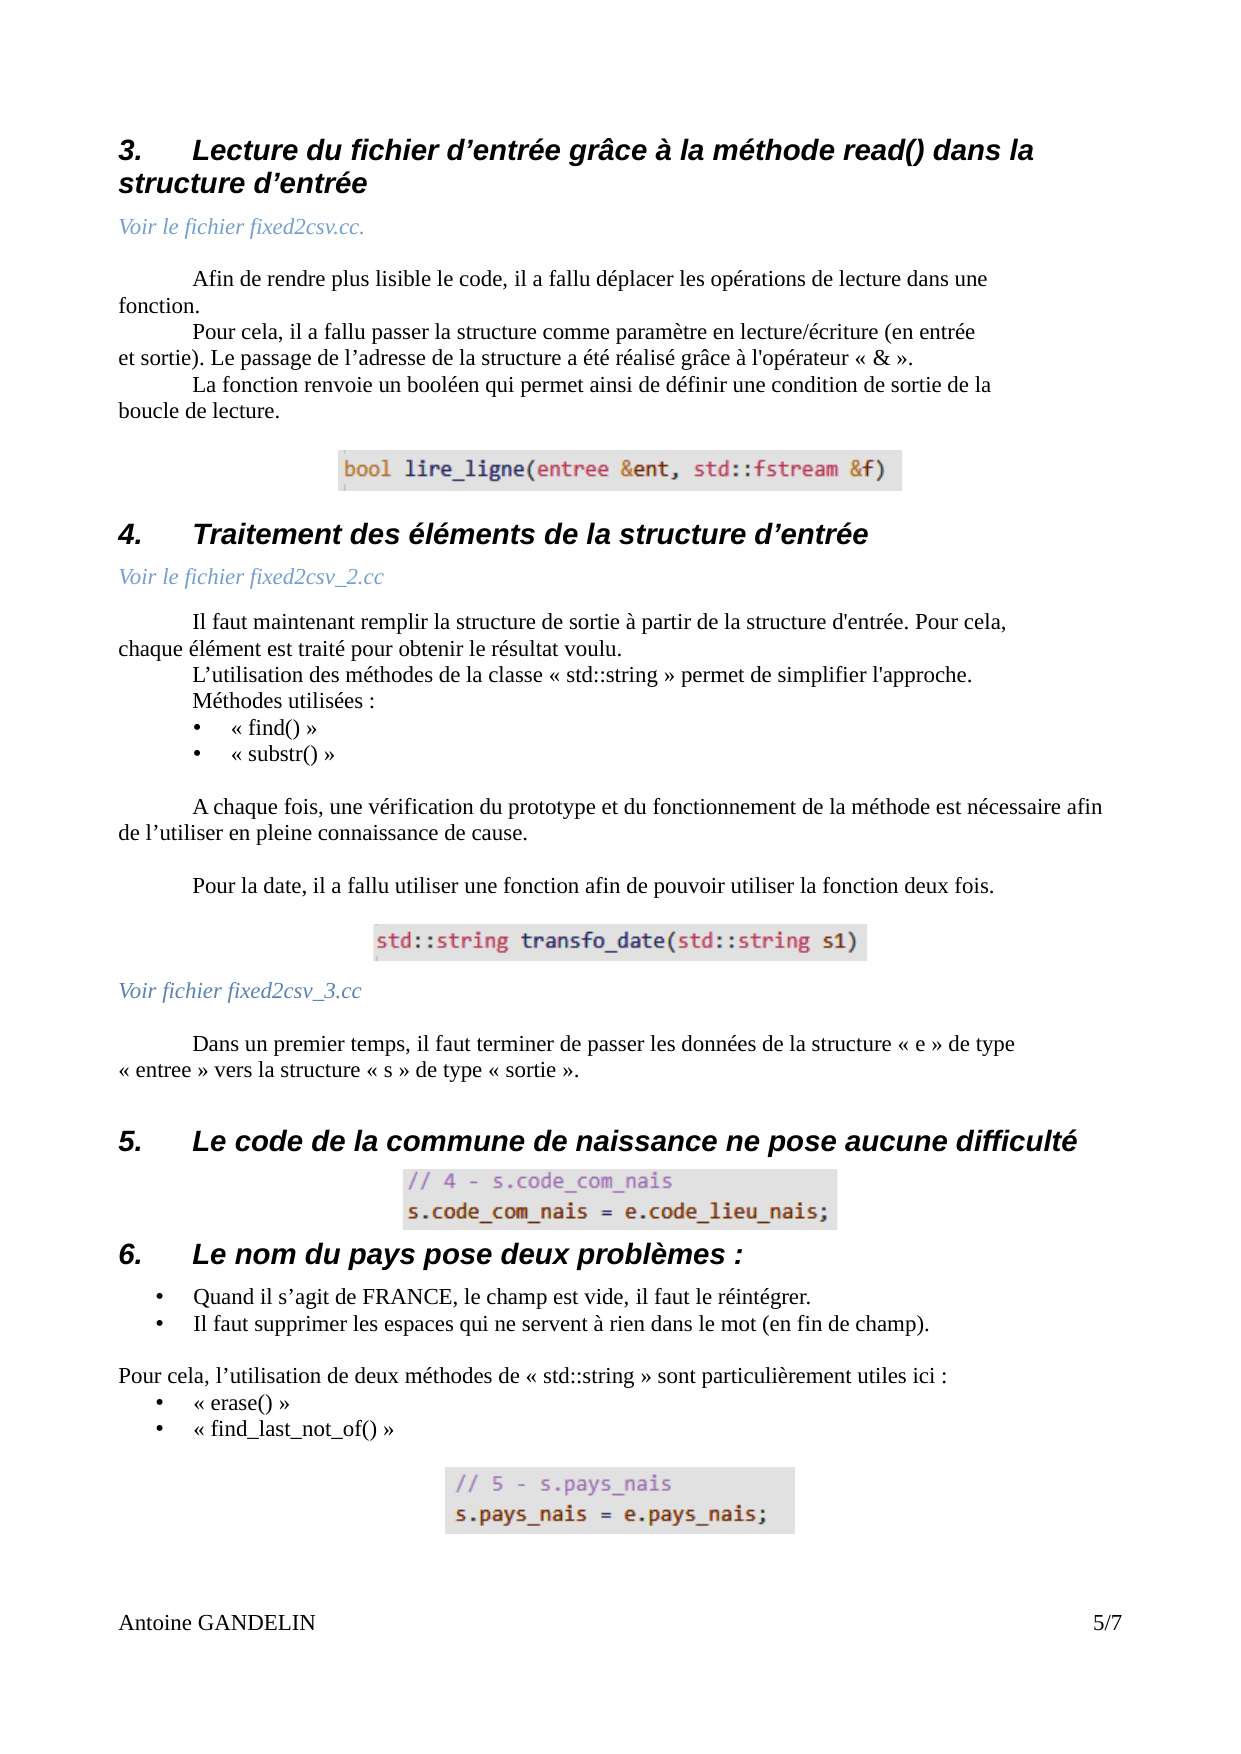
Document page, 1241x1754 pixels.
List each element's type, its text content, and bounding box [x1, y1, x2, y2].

list « substr() » [193, 740, 1122, 766]
picture [373, 924, 868, 961]
picture [445, 1467, 795, 1534]
text La fonction renvoie un booléen qui permet ainsi de définir une condition de sortie de la [118, 371, 1122, 397]
text « entree » vers la structure « s » de type « sortie ». [118, 1056, 1122, 1083]
text chaque élément est traité pour obtenir le résultat voulu. [118, 634, 1122, 661]
subtitle Lecture du fichier d’entrée grâce à la méthode read() dans la structure d’entrée [118, 133, 1122, 200]
text Pour cela, il a fallu passer la structure comme paramètre en lecture/écriture (en entrée [118, 318, 1122, 344]
subtitle Traitement des éléments de la structure d’entrée [118, 517, 1122, 551]
list Il faut supprimer les espaces qui ne servent à rien dans le mot (en fin de champ). [156, 1310, 1122, 1336]
list « find_last_not_of() » [156, 1415, 1122, 1441]
list Quand il s’agit de FRANCE, le champ est vide, il faut le réintégrer. [156, 1283, 1122, 1310]
text A chaque fois, une vérification du prototype et du fonctionnement de la méthode est nécessaire afin de l’utiliser en pleine connaissance de cause. [118, 793, 1122, 845]
subtitle Le code de la commune de naissance ne pose aucune difficulté [118, 1123, 1122, 1157]
text Afin de rendre plus lisible le code, il a fallu déplacer les opérations de lecture dans une [118, 265, 1122, 292]
text Pour cela, l’utilisation de deux méthodes de « std::string » sont particulièrement utiles ici : [118, 1362, 1122, 1389]
text et sortie). Le passage de l’adresse de la structure a été réalisé grâce à l'opérateur « & ». [118, 344, 1122, 371]
text Voir le fichier fixed2csv.cc. [118, 213, 1122, 239]
subtitle Le nom du pays pose deux problèmes : [118, 1237, 1122, 1271]
text fonction. [118, 292, 1122, 318]
list « find() » [193, 714, 1122, 740]
text Voir fichier fixed2csv_3.cc [118, 977, 1122, 1003]
picture [338, 450, 903, 491]
text boucle de lecture. [118, 397, 1122, 423]
picture [402, 1169, 838, 1230]
text Voir le fichier fixed2csv_2.cc [118, 563, 1122, 590]
text Méthodes utilisées : [118, 687, 1122, 714]
text Il faut maintenant remplir la structure de sortie à partir de la structure d'entrée. Pour cela, [118, 608, 1122, 634]
list « erase() » [156, 1389, 1122, 1415]
text Pour la date, il a fallu utiliser une fonction afin de pouvoir utiliser la fonction deux fois. [118, 872, 1122, 898]
text L’utilisation des méthodes de la classe « std::string » permet de simplifier l'approche. [118, 661, 1122, 687]
text Dans un premier temps, il faut terminer de passer les données de la structure « e » de type [118, 1030, 1122, 1056]
